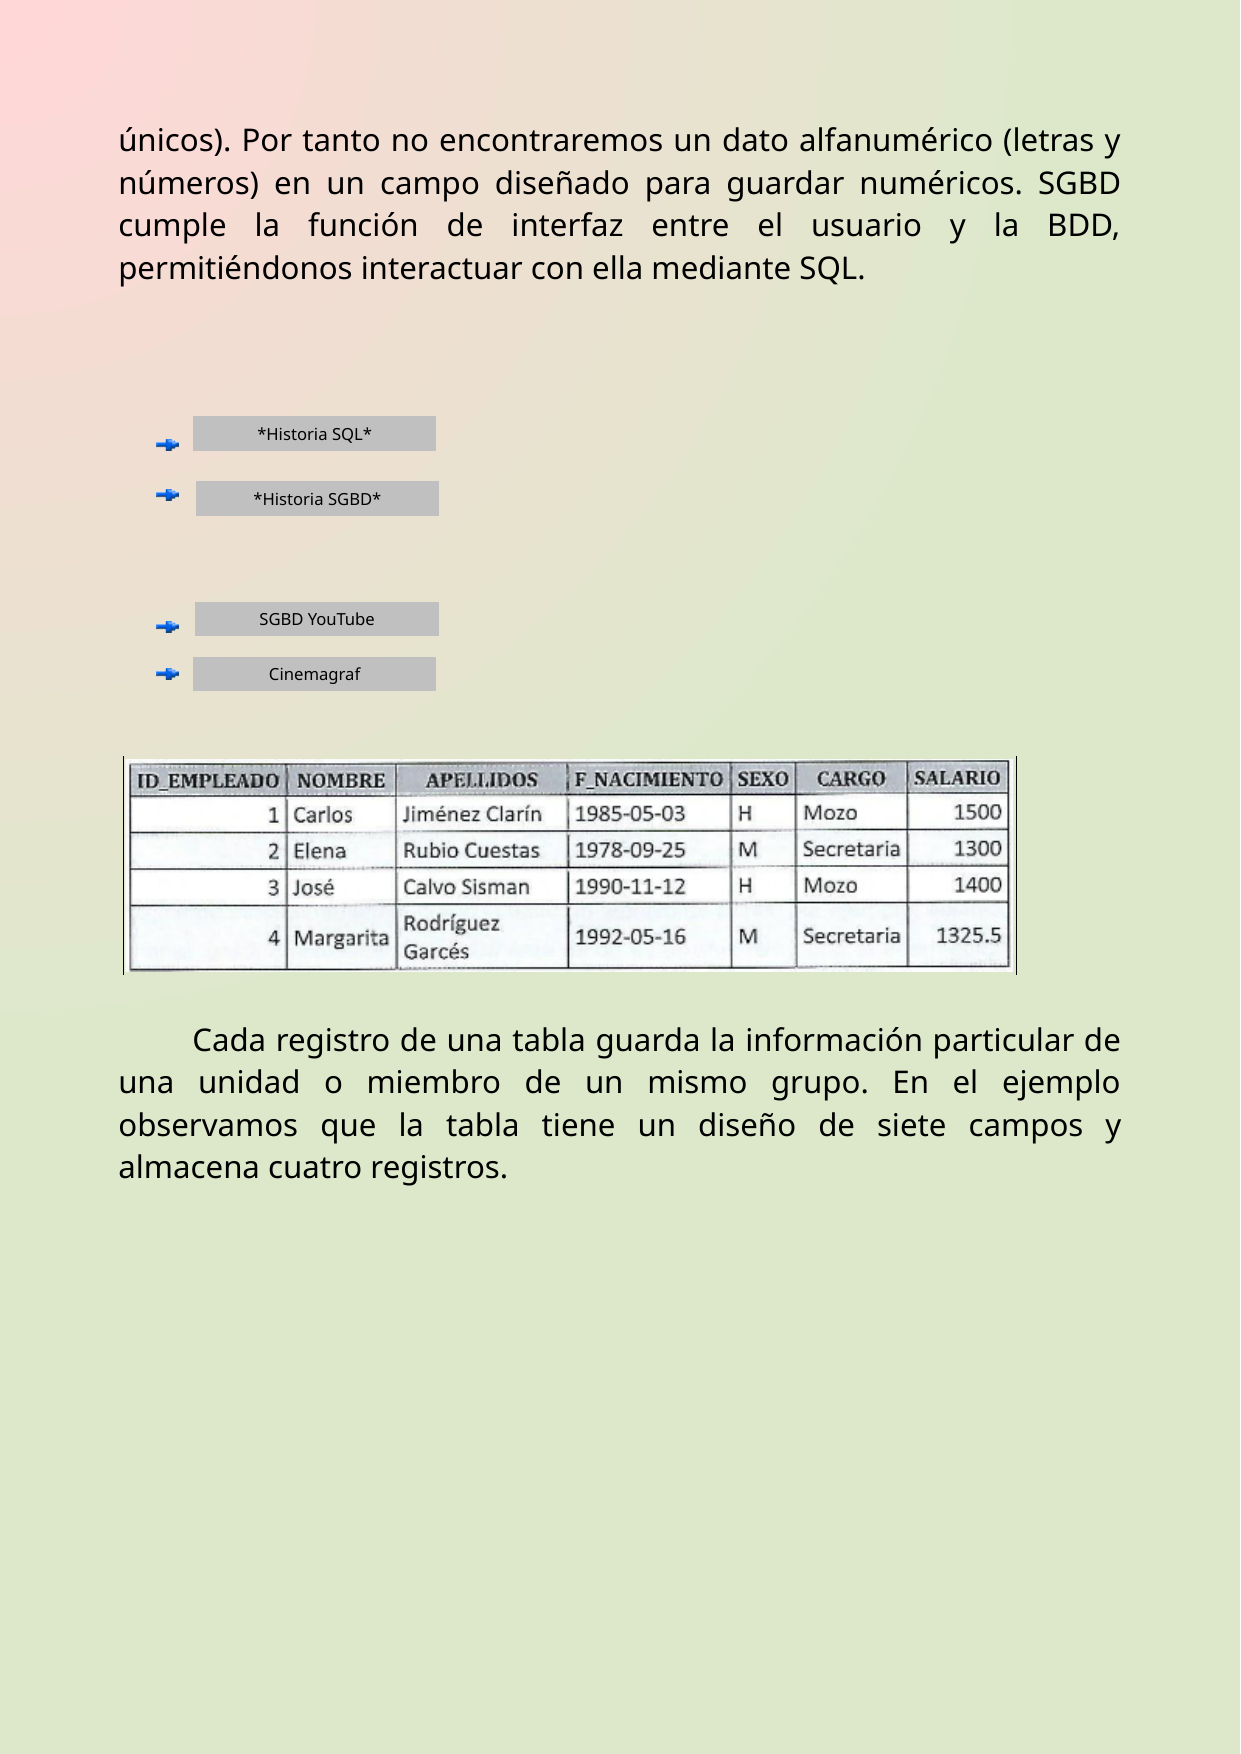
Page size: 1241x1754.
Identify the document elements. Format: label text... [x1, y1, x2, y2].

picture [125, 759, 1014, 972]
picture [156, 668, 179, 680]
picture [156, 621, 179, 633]
text únicos). Por tanto no encontraremos un dato alfanumérico (letras y números) en un campo diseñado para guardar numéricos. SGBD cumple la función de interfaz entre el usuario y la BDD, permitiéndonos interactuar con ella mediante SQL. [118, 118, 1122, 288]
picture [156, 489, 179, 501]
picture [156, 439, 179, 451]
text Cada registro de una tabla guarda la información particular de una unidad o miembro de un mismo grupo. En el ejemplo observamos que la tabla tiene un diseño de siete campos y almacena cuatro registros. [118, 1018, 1122, 1188]
